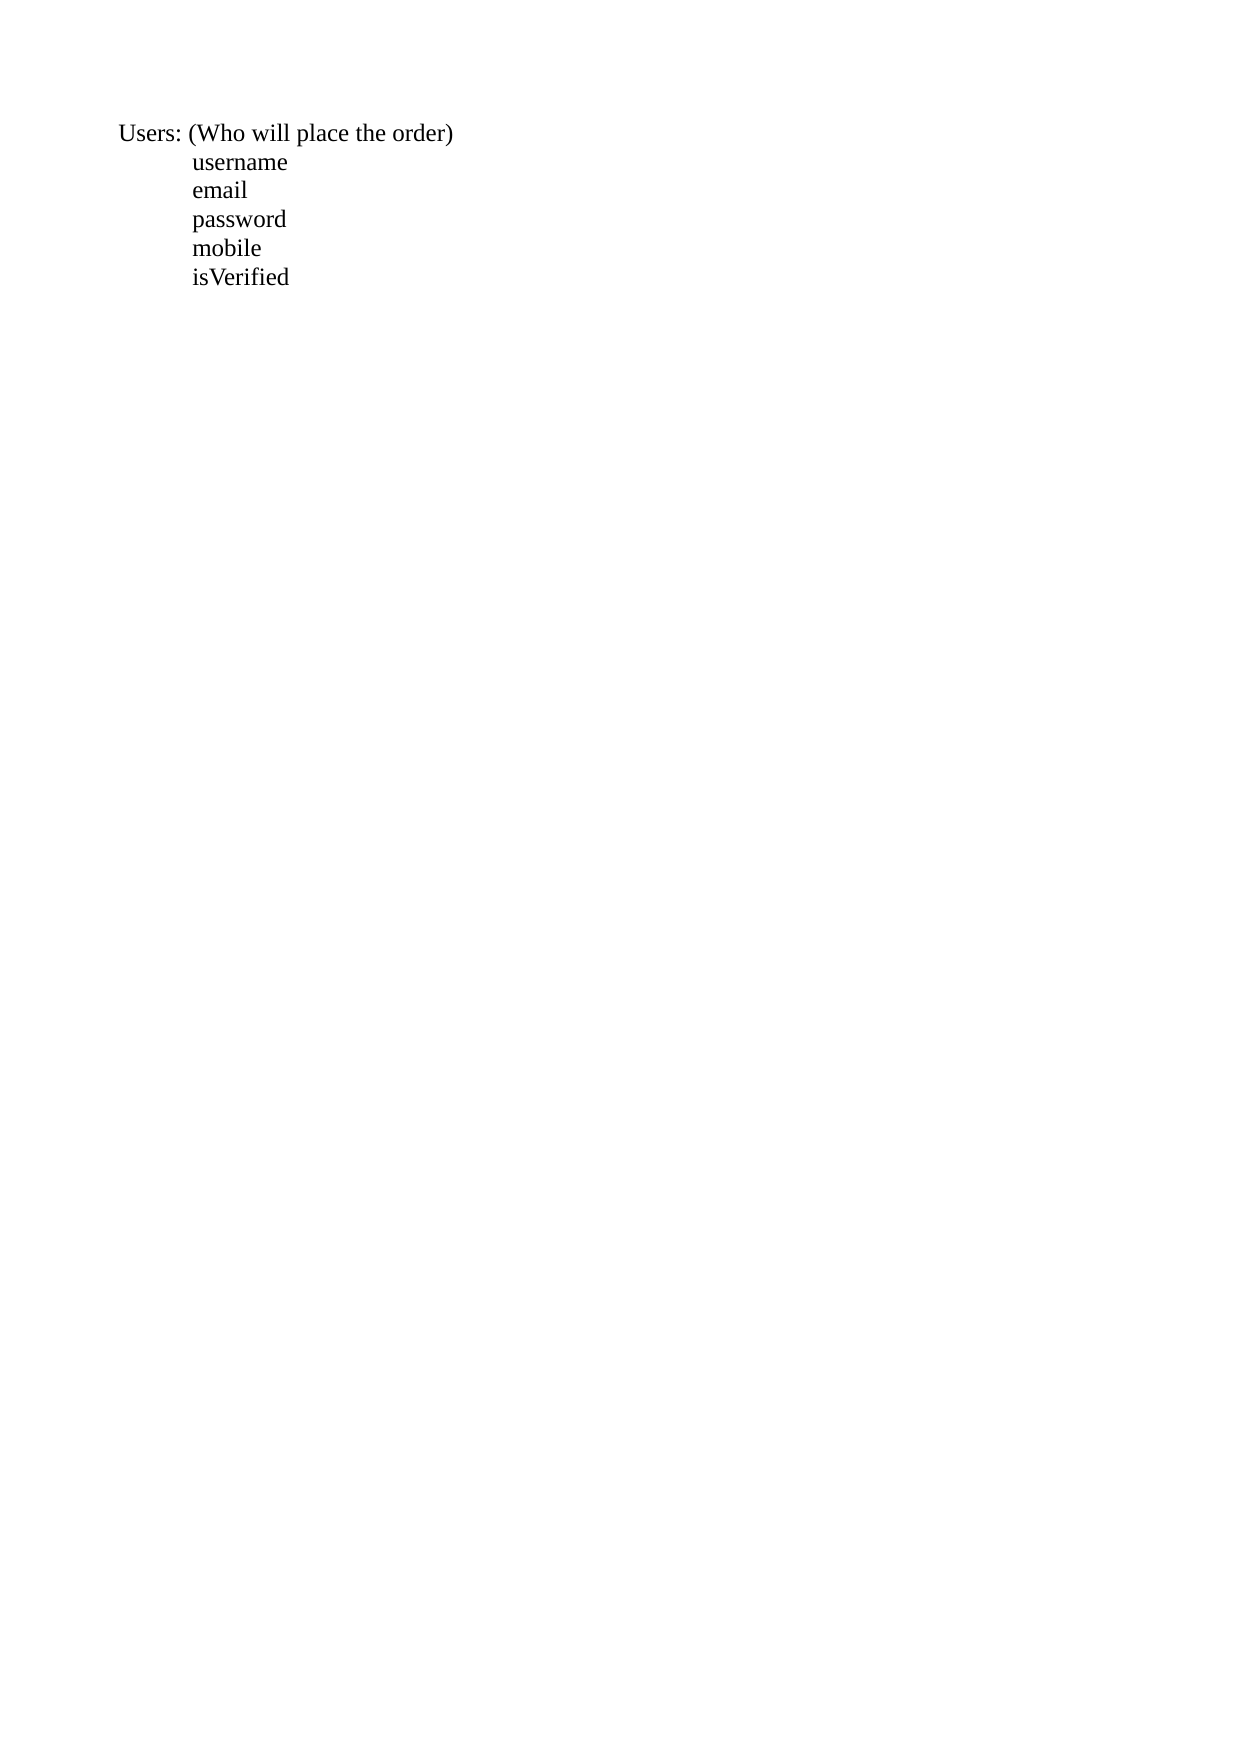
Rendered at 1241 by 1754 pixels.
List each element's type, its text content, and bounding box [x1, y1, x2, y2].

text password [118, 204, 1122, 233]
text mobile [118, 233, 1122, 262]
text Users: (Who will place the order) [118, 118, 1122, 147]
text email [118, 176, 1122, 204]
text username [118, 147, 1122, 176]
text isVerified [118, 262, 1122, 291]
